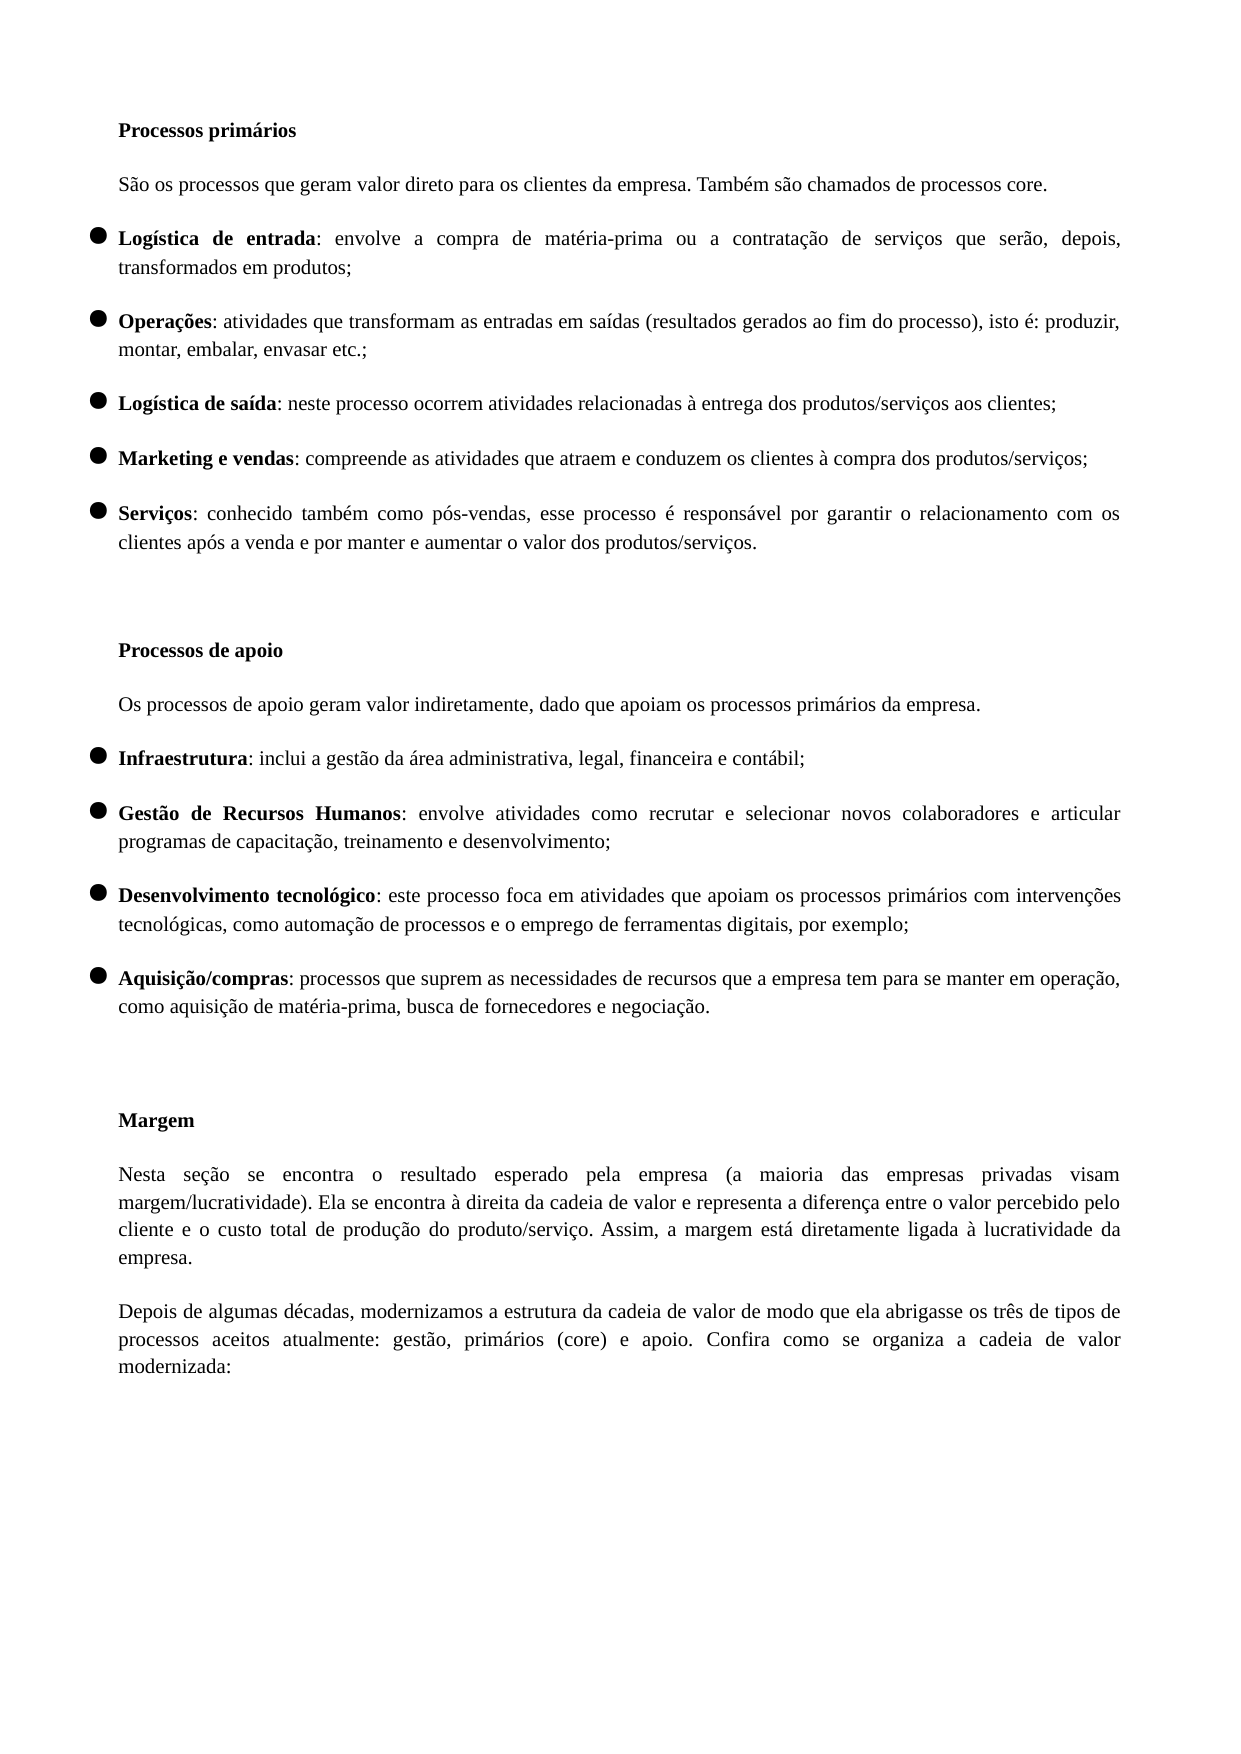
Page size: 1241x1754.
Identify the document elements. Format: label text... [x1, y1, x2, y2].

list Desenvolvimento tecnológico: este processo foca em atividades que apoiam os processos primários com intervenções tecnológicas, como automação de processos e o emprego de ferramentas digitais, por exemplo; [118, 883, 1122, 936]
list Infraestrutura: inclui a gestão da área administrativa, legal, financeira e contábil; [118, 746, 1122, 771]
list Aquisição/compras: processos que suprem as necessidades de recursos que a empresa tem para se manter em operação, como aquisição de matéria-prima, busca de fornecedores e negociação. [118, 966, 1122, 1018]
text Margem [118, 1108, 1122, 1132]
list Logística de saída: neste processo ocorrem atividades relacionadas à entrega dos produtos/serviços aos clientes; [118, 391, 1122, 416]
text São os processos que geram valor direto para os clientes da empresa. Também são chamados de processos core. [118, 172, 1122, 196]
text Nesta seção se encontra o resultado esperado pela empresa (a maioria das empresas privadas visam margem/lucratividade). Ela se encontra à direita da cadeia de valor e representa a diferença entre o valor percebido pelo cliente e o custo total de produção do produto/serviço. Assim, a margem está diretamente ligada à lucratividade da empresa. [118, 1162, 1122, 1269]
list Logística de entrada: envolve a compra de matéria-prima ou a contratação de serviços que serão, depois, transformados em produtos; [118, 226, 1122, 279]
text Os processos de apoio geram valor indiretamente, dado que apoiam os processos primários da empresa. [118, 692, 1122, 716]
list Operações: atividades que transformam as entradas em saídas (resultados gerados ao fim do processo), isto é: produzir, montar, embalar, envasar etc.; [118, 309, 1122, 361]
list Gestão de Recursos Humanos: envolve atividades como recrutar e selecionar novos colaboradores e articular programas de capacitação, treinamento e desenvolvimento; [118, 801, 1122, 853]
list Marketing e vendas: compreende as atividades que atraem e conduzem os clientes à compra dos produtos/serviços; [118, 446, 1122, 471]
text Processos de apoio [118, 638, 1122, 662]
text Processos primários [118, 118, 1122, 142]
text Depois de algumas décadas, modernizamos a estrutura da cadeia de valor de modo que ela abrigasse os três de tipos de processos aceitos atualmente: gestão, primários (core) e apoio. Confira como se organiza a cadeia de valor modernizada: [118, 1299, 1122, 1378]
list Serviços: conhecido também como pós-vendas, esse processo é responsável por garantir o relacionamento com os clientes após a venda e por manter e aumentar o valor dos produtos/serviços. [118, 501, 1122, 554]
